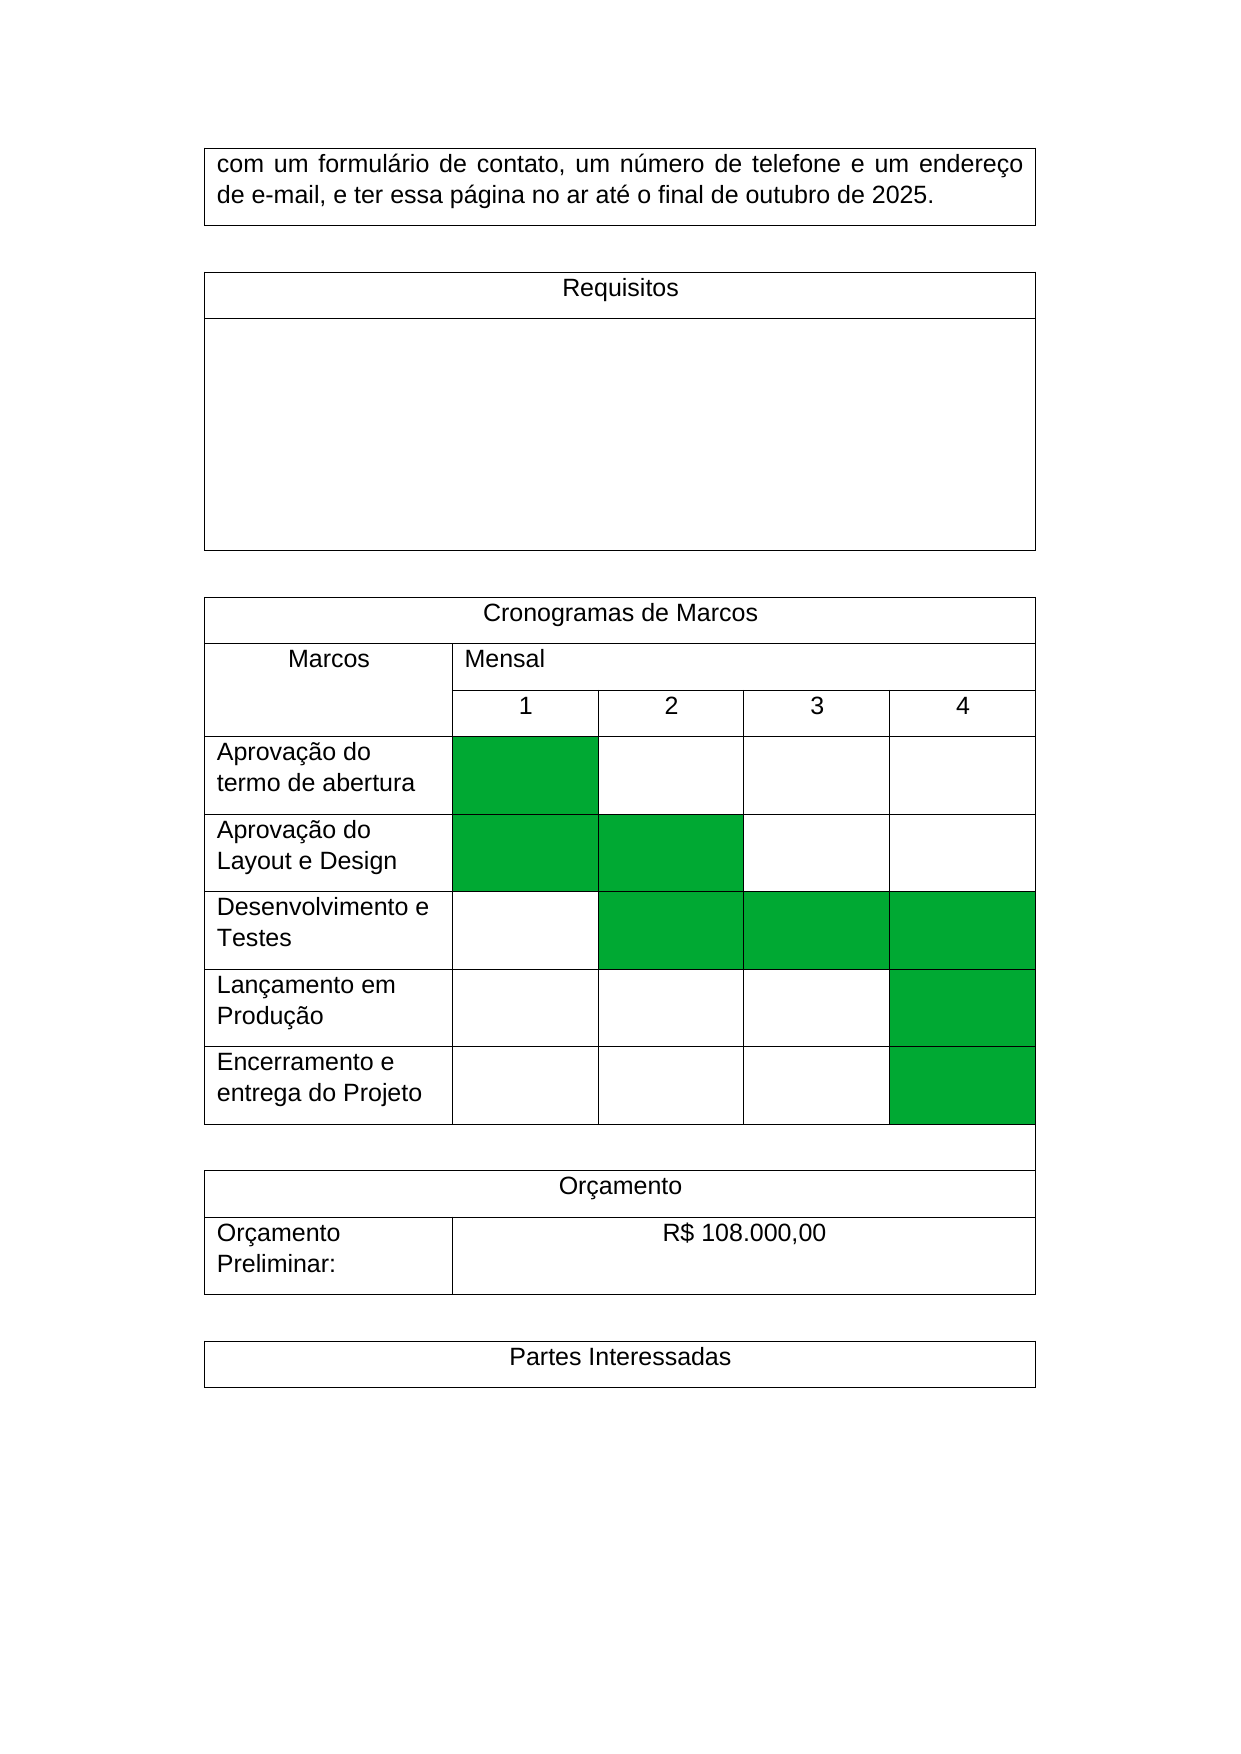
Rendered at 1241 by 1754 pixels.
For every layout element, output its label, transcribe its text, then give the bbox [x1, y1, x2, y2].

table_cell [744, 815, 889, 891]
table_cell 1 [453, 691, 598, 736]
table_cell 3 [744, 691, 889, 736]
table_cell 4 [890, 691, 1035, 736]
table_cell [599, 1047, 743, 1124]
table_cell [890, 1047, 1035, 1124]
table_cell Desenvolvimento e Testes [205, 892, 452, 969]
table_cell Orçamento [205, 1171, 1035, 1217]
table_cell Cronogramas de Marcos [205, 598, 1035, 643]
table_cell [453, 737, 598, 814]
table_cell Marcos [205, 644, 452, 736]
table_cell [890, 892, 1035, 969]
table_cell [453, 892, 598, 969]
table_cell Requisitos [205, 273, 1035, 318]
table_cell [205, 1125, 1035, 1170]
table_cell [744, 737, 889, 814]
table_cell [205, 226, 1035, 272]
table_cell Aprovação do termo de abertura [205, 737, 452, 814]
table_cell [205, 551, 1035, 597]
table_cell [453, 1047, 598, 1124]
table_cell com um formulário de contato, um número de telefone e um endereço de e-mail, e ter essa página no ar até o final de outubro de 2025. [205, 149, 1035, 225]
table_cell [205, 1295, 1035, 1341]
table_cell [890, 815, 1035, 891]
table_cell [599, 970, 743, 1046]
table_cell Orçamento Preliminar: [205, 1218, 452, 1294]
table_cell [744, 970, 889, 1046]
table_cell [599, 815, 743, 891]
table_cell R$ 108.000,00 [453, 1218, 1035, 1294]
table_cell [453, 815, 598, 891]
table_cell [453, 970, 598, 1046]
table_cell Mensal [453, 644, 1035, 690]
table_cell Encerramento e entrega do Projeto [205, 1047, 452, 1124]
table_cell Partes Interessadas [205, 1342, 1035, 1387]
table_cell 2 [599, 691, 743, 736]
table_cell [599, 892, 743, 969]
table_cell [205, 319, 1035, 550]
table_cell [599, 737, 743, 814]
table_cell [890, 737, 1035, 814]
table_cell [890, 970, 1035, 1046]
table_cell [744, 892, 889, 969]
table_cell [744, 1047, 889, 1124]
table_cell Aprovação do Layout e Design [205, 815, 452, 891]
table_cell Lançamento em Produção [205, 970, 452, 1046]
